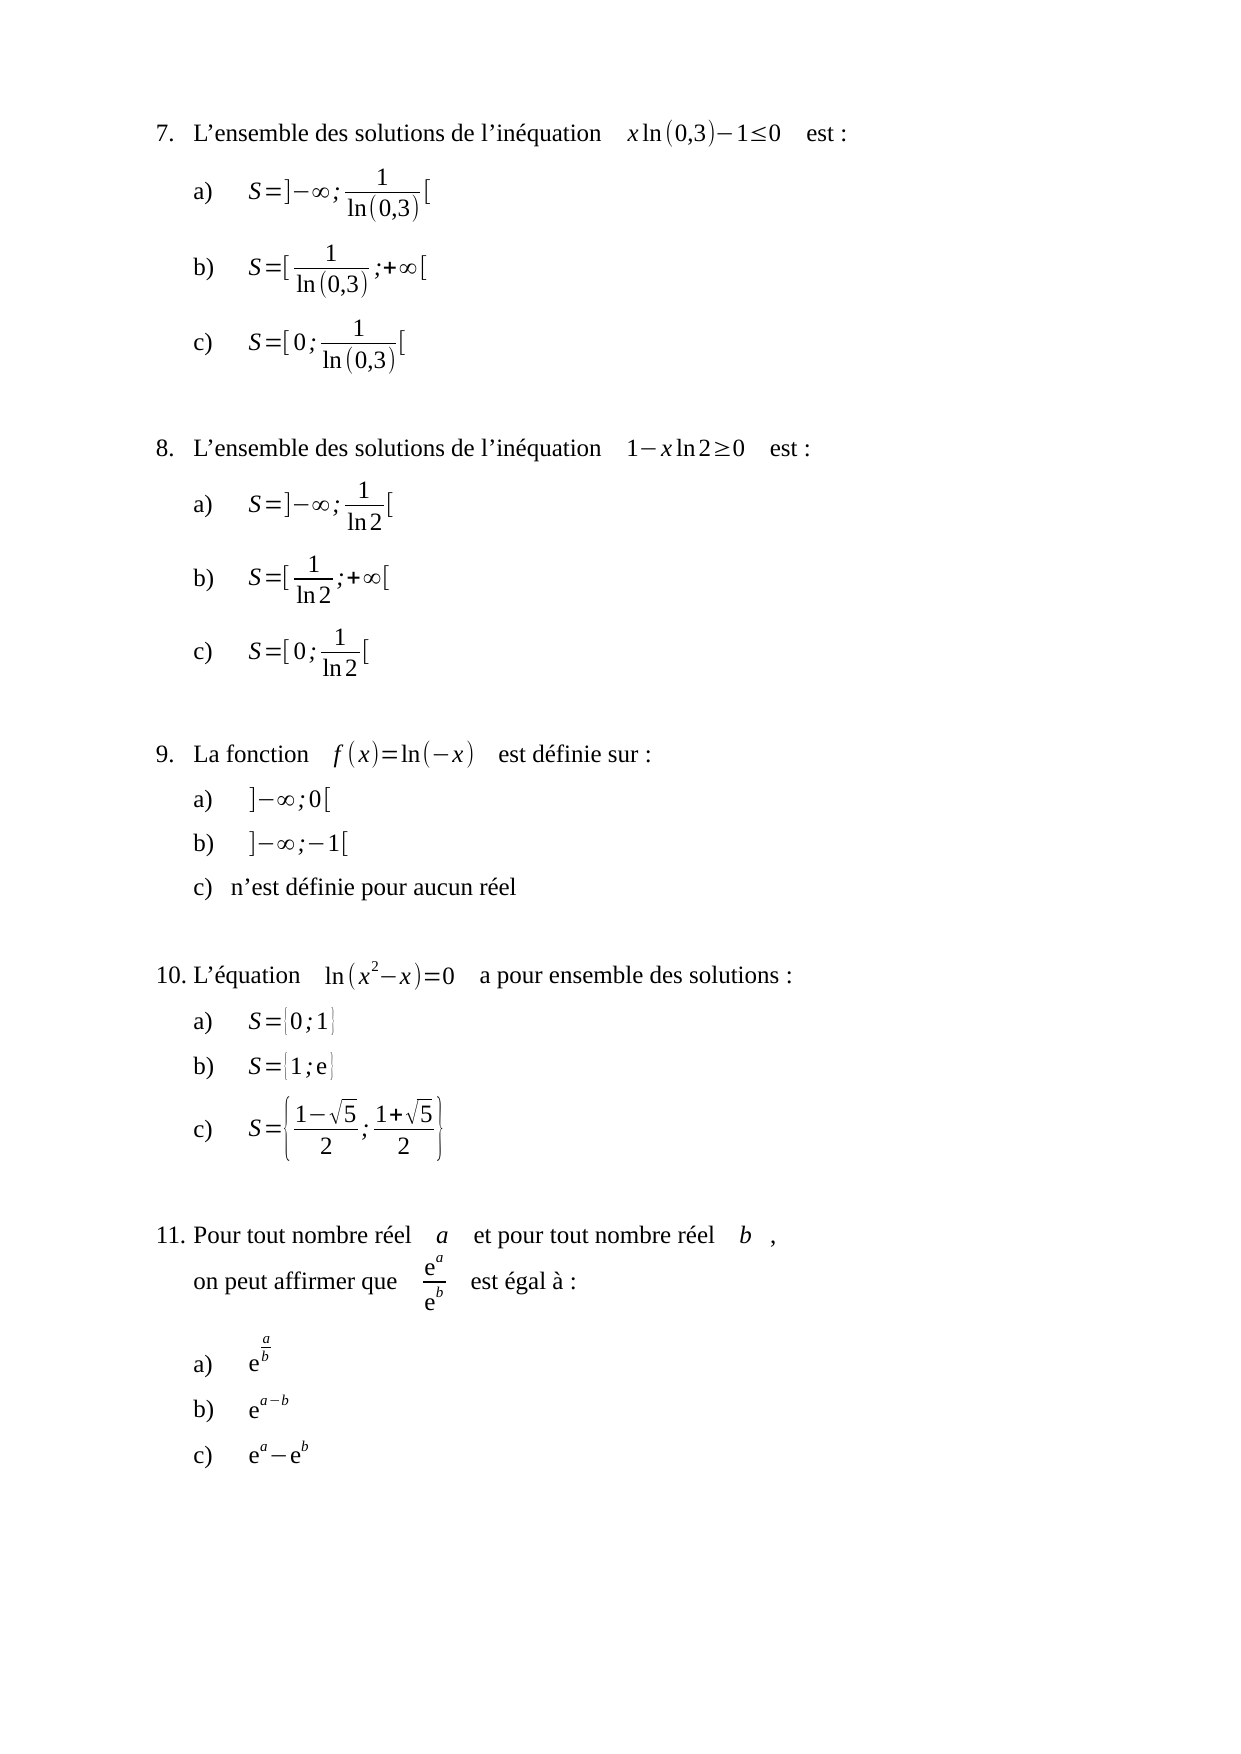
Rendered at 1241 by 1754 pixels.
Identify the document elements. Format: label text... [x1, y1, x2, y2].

list L’ensemble des solutions de l’inéquation est : [156, 118, 1122, 149]
list La fonction est définie sur : [156, 739, 1122, 770]
list on peut affirmer que est égal à : [156, 1249, 1122, 1315]
list L’ensemble des solutions de l’inéquation est : [156, 433, 1122, 462]
list Pour tout nombre réel et pour tout nombre réel , [156, 1220, 1122, 1249]
list n’est définie pour aucun réel [193, 872, 1122, 901]
list L’équation a pour ensemble des solutions : [156, 958, 1122, 991]
